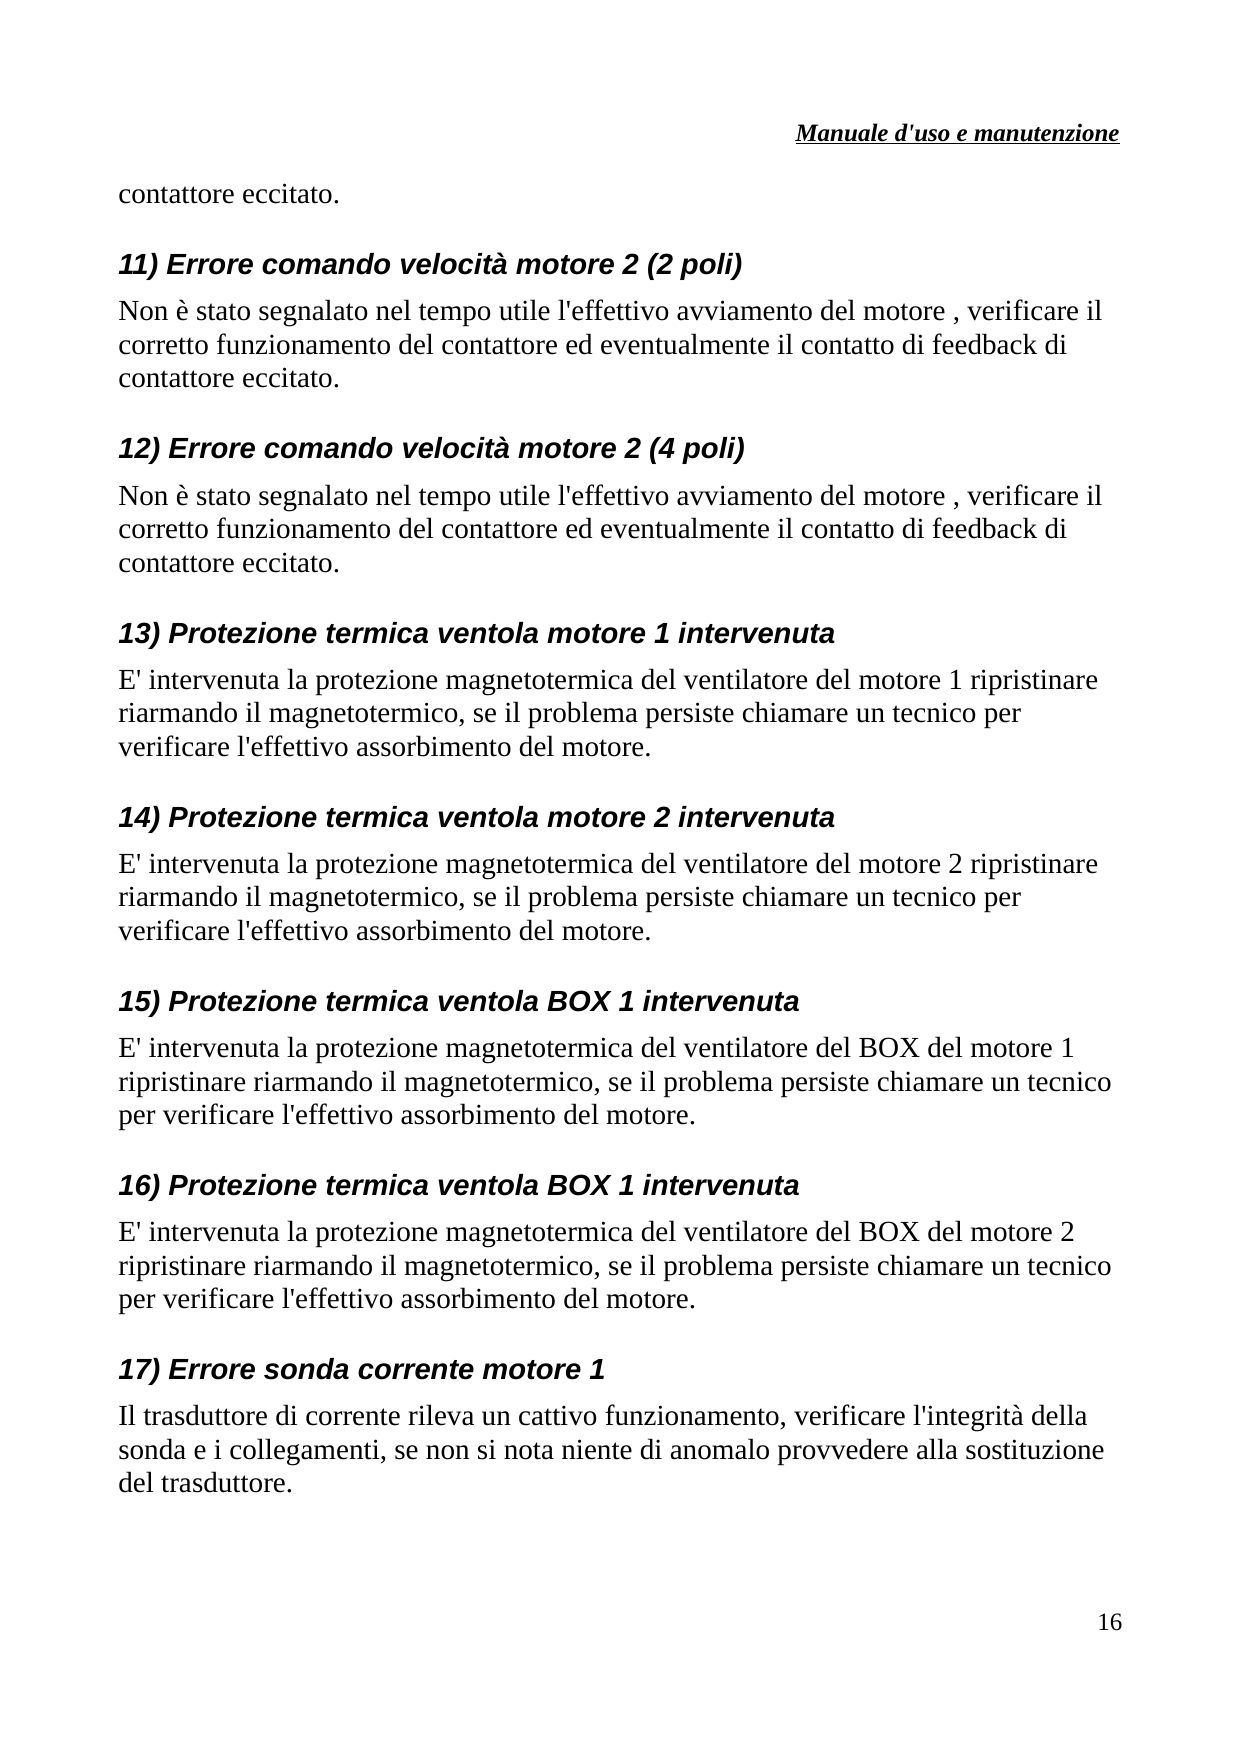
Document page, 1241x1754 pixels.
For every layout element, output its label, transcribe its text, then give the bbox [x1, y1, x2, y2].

text E' intervenuta la protezione magnetotermica del ventilatore del motore 1 ripristinare riarmando il magnetotermico, se il problema persiste chiamare un tecnico per verificare l'effettivo assorbimento del motore. [118, 662, 1122, 762]
subtitle 16) Protezione termica ventola BOX 1 intervenuta [118, 1168, 1122, 1202]
subtitle 13) Protezione termica ventola motore 1 intervenuta [118, 616, 1122, 649]
text E' intervenuta la protezione magnetotermica del ventilatore del BOX del motore 2 ripristinare riarmando il magnetotermico, se il problema persiste chiamare un tecnico per verificare l'effettivo assorbimento del motore. [118, 1214, 1122, 1315]
text contattore eccitato. [118, 176, 1122, 210]
subtitle 17) Errore sonda corrente motore 1 [118, 1352, 1122, 1386]
text Non è stato segnalato nel tempo utile l'effettivo avviamento del motore , verificare il corretto funzionamento del contattore ed eventualmente il contatto di feedback di contattore eccitato. [118, 478, 1122, 578]
text Non è stato segnalato nel tempo utile l'effettivo avviamento del motore , verificare il corretto funzionamento del contattore ed eventualmente il contatto di feedback di contattore eccitato. [118, 293, 1122, 394]
text E' intervenuta la protezione magnetotermica del ventilatore del motore 2 ripristinare riarmando il magnetotermico, se il problema persiste chiamare un tecnico per verificare l'effettivo assorbimento del motore. [118, 846, 1122, 947]
subtitle 14) Protezione termica ventola motore 2 intervenuta [118, 800, 1122, 833]
text E' intervenuta la protezione magnetotermica del ventilatore del BOX del motore 1 ripristinare riarmando il magnetotermico, se il problema persiste chiamare un tecnico per verificare l'effettivo assorbimento del motore. [118, 1030, 1122, 1131]
subtitle 11) Errore comando velocità motore 2 (2 poli) [118, 247, 1122, 281]
subtitle 15) Protezione termica ventola BOX 1 intervenuta [118, 984, 1122, 1018]
subtitle 12) Errore comando velocità motore 2 (4 poli) [118, 432, 1122, 465]
text Il trasduttore di corrente rileva un cattivo funzionamento, verificare l'integrità della sonda e i collegamenti, se non si nota niente di anomalo provvedere alla sostituzione del trasduttore. [118, 1398, 1122, 1499]
